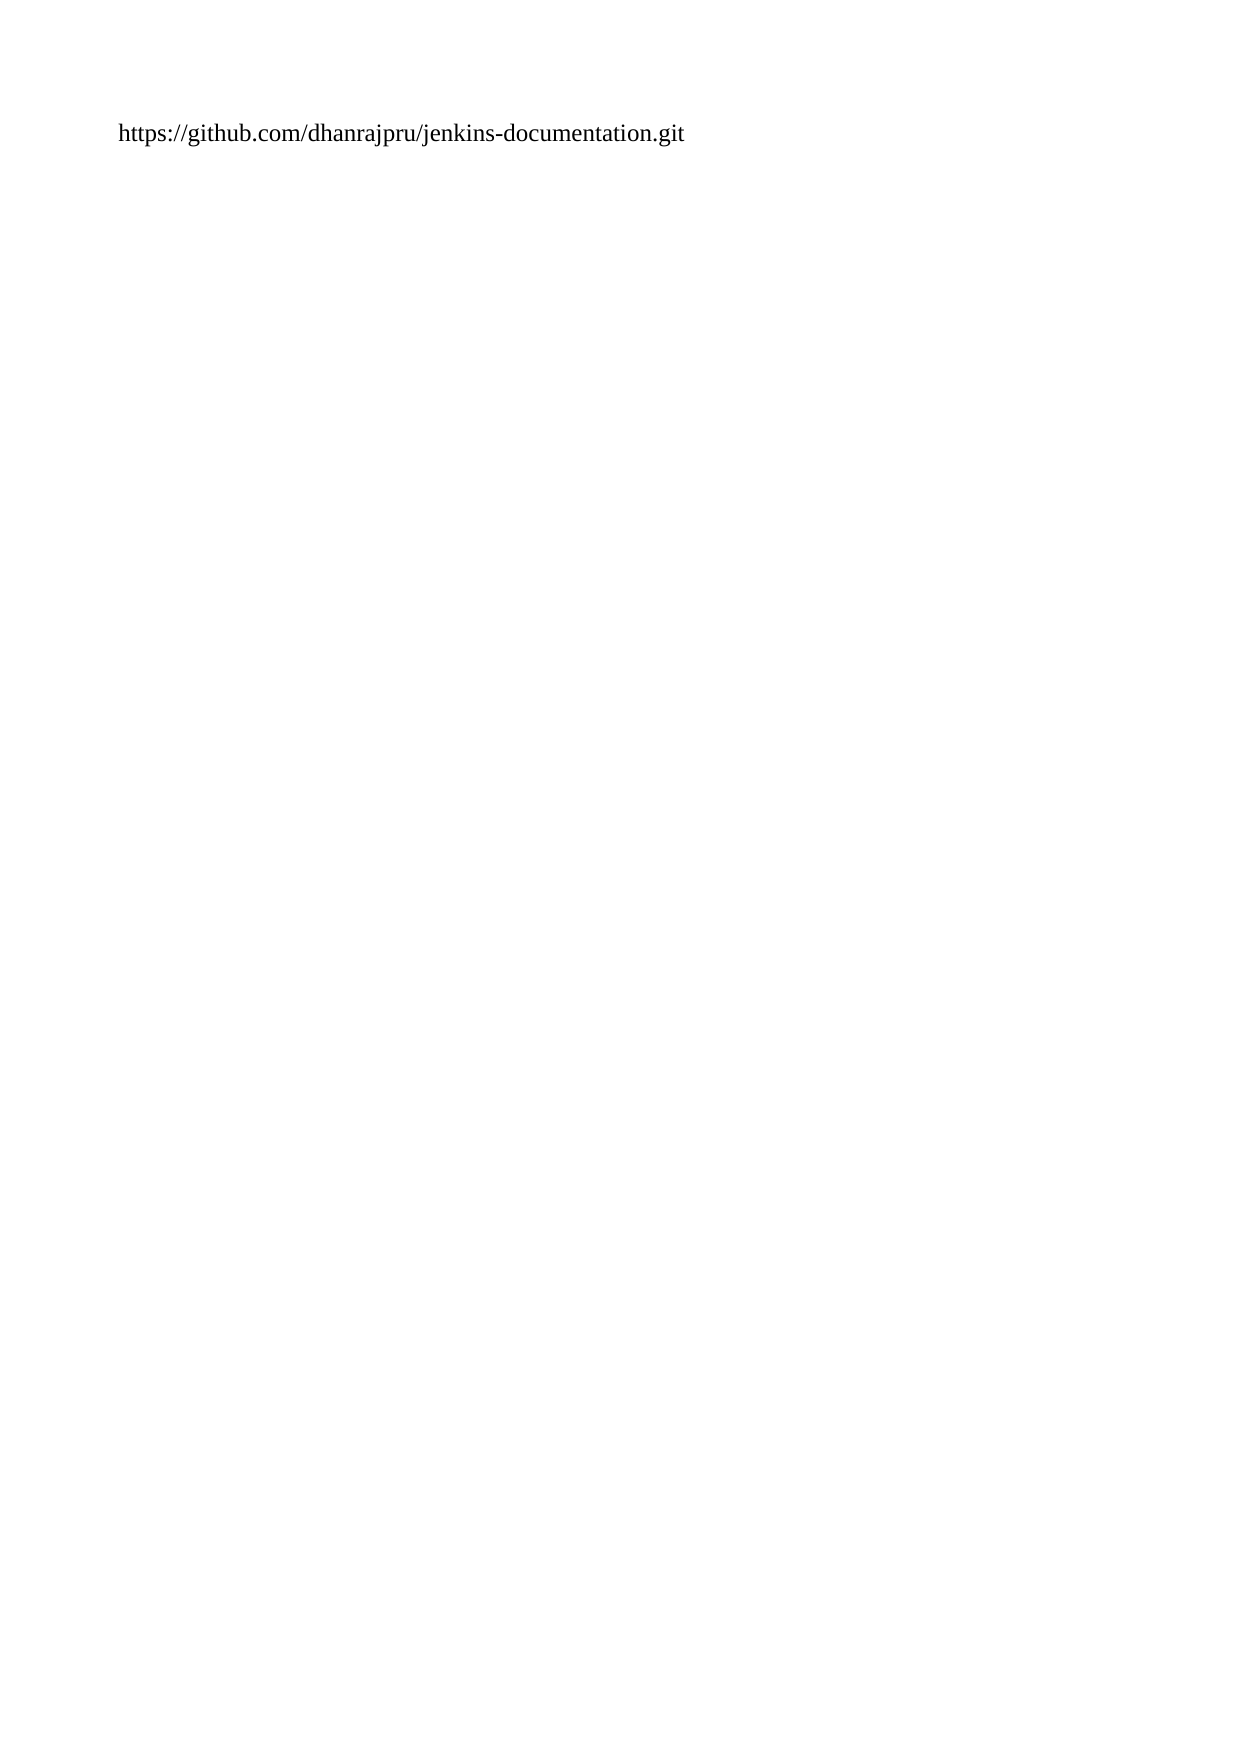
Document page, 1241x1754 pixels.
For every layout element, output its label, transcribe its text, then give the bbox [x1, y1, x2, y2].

text https://github.com/dhanrajpru/jenkins-documentation.git [118, 118, 1122, 147]
